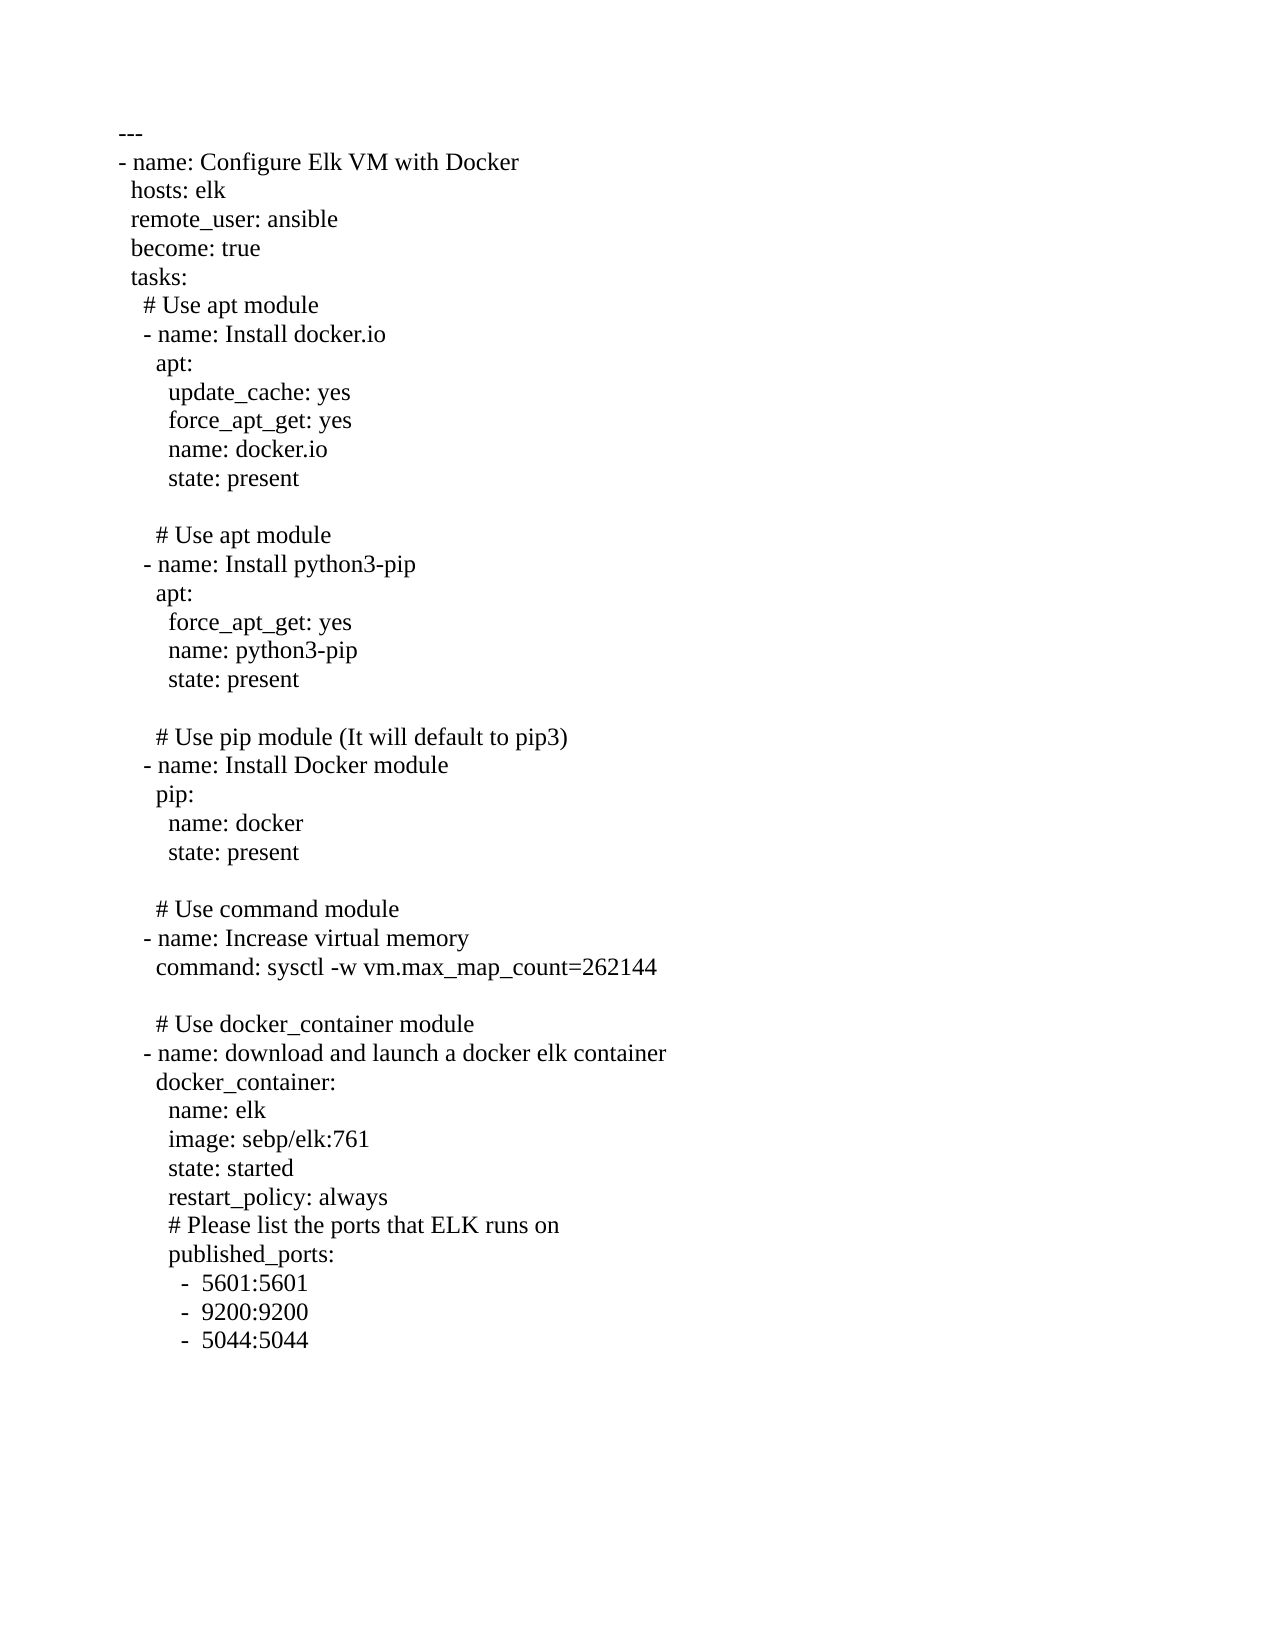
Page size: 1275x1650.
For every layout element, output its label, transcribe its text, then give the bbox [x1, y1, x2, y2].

text name: docker [118, 808, 1157, 837]
text name: python3-pip [118, 636, 1157, 664]
text hosts: elk [118, 176, 1157, 204]
text - name: Install python3-pip [118, 549, 1157, 578]
text - name: download and launch a docker elk container [118, 1038, 1157, 1067]
text name: elk [118, 1096, 1157, 1124]
text apt: [118, 578, 1157, 607]
text - name: Install Docker module [118, 751, 1157, 779]
text command: sysctl -w vm.max_map_count=262144 [118, 952, 1157, 981]
text state: started [118, 1153, 1157, 1182]
text - name: Increase virtual memory [118, 923, 1157, 952]
text published_ports: [118, 1239, 1157, 1268]
text # Use apt module [118, 521, 1157, 549]
text restart_policy: always [118, 1182, 1157, 1211]
text docker_container: [118, 1067, 1157, 1096]
text remote_user: ansible [118, 204, 1157, 233]
text become: true [118, 233, 1157, 262]
text # Use pip module (It will default to pip3) [118, 722, 1157, 751]
text --- [118, 118, 1157, 147]
text - name: Configure Elk VM with Docker [118, 147, 1157, 176]
text - name: Install docker.io [118, 319, 1157, 348]
text # Use apt module [118, 291, 1157, 319]
text force_apt_get: yes [118, 607, 1157, 636]
text - 5601:5601 [118, 1268, 1157, 1297]
text # Please list the ports that ELK runs on [118, 1211, 1157, 1239]
text state: present [118, 664, 1157, 693]
text update_cache: yes [118, 377, 1157, 406]
text force_apt_get: yes [118, 406, 1157, 434]
text image: sebp/elk:761 [118, 1124, 1157, 1153]
text state: present [118, 463, 1157, 492]
text tasks: [118, 262, 1157, 291]
text pip: [118, 779, 1157, 808]
text state: present [118, 837, 1157, 866]
text - 9200:9200 [118, 1297, 1157, 1326]
text apt: [118, 348, 1157, 377]
text # Use command module [118, 894, 1157, 923]
text # Use docker_container module [118, 1009, 1157, 1038]
text - 5044:5044 [118, 1326, 1157, 1354]
text name: docker.io [118, 434, 1157, 463]
